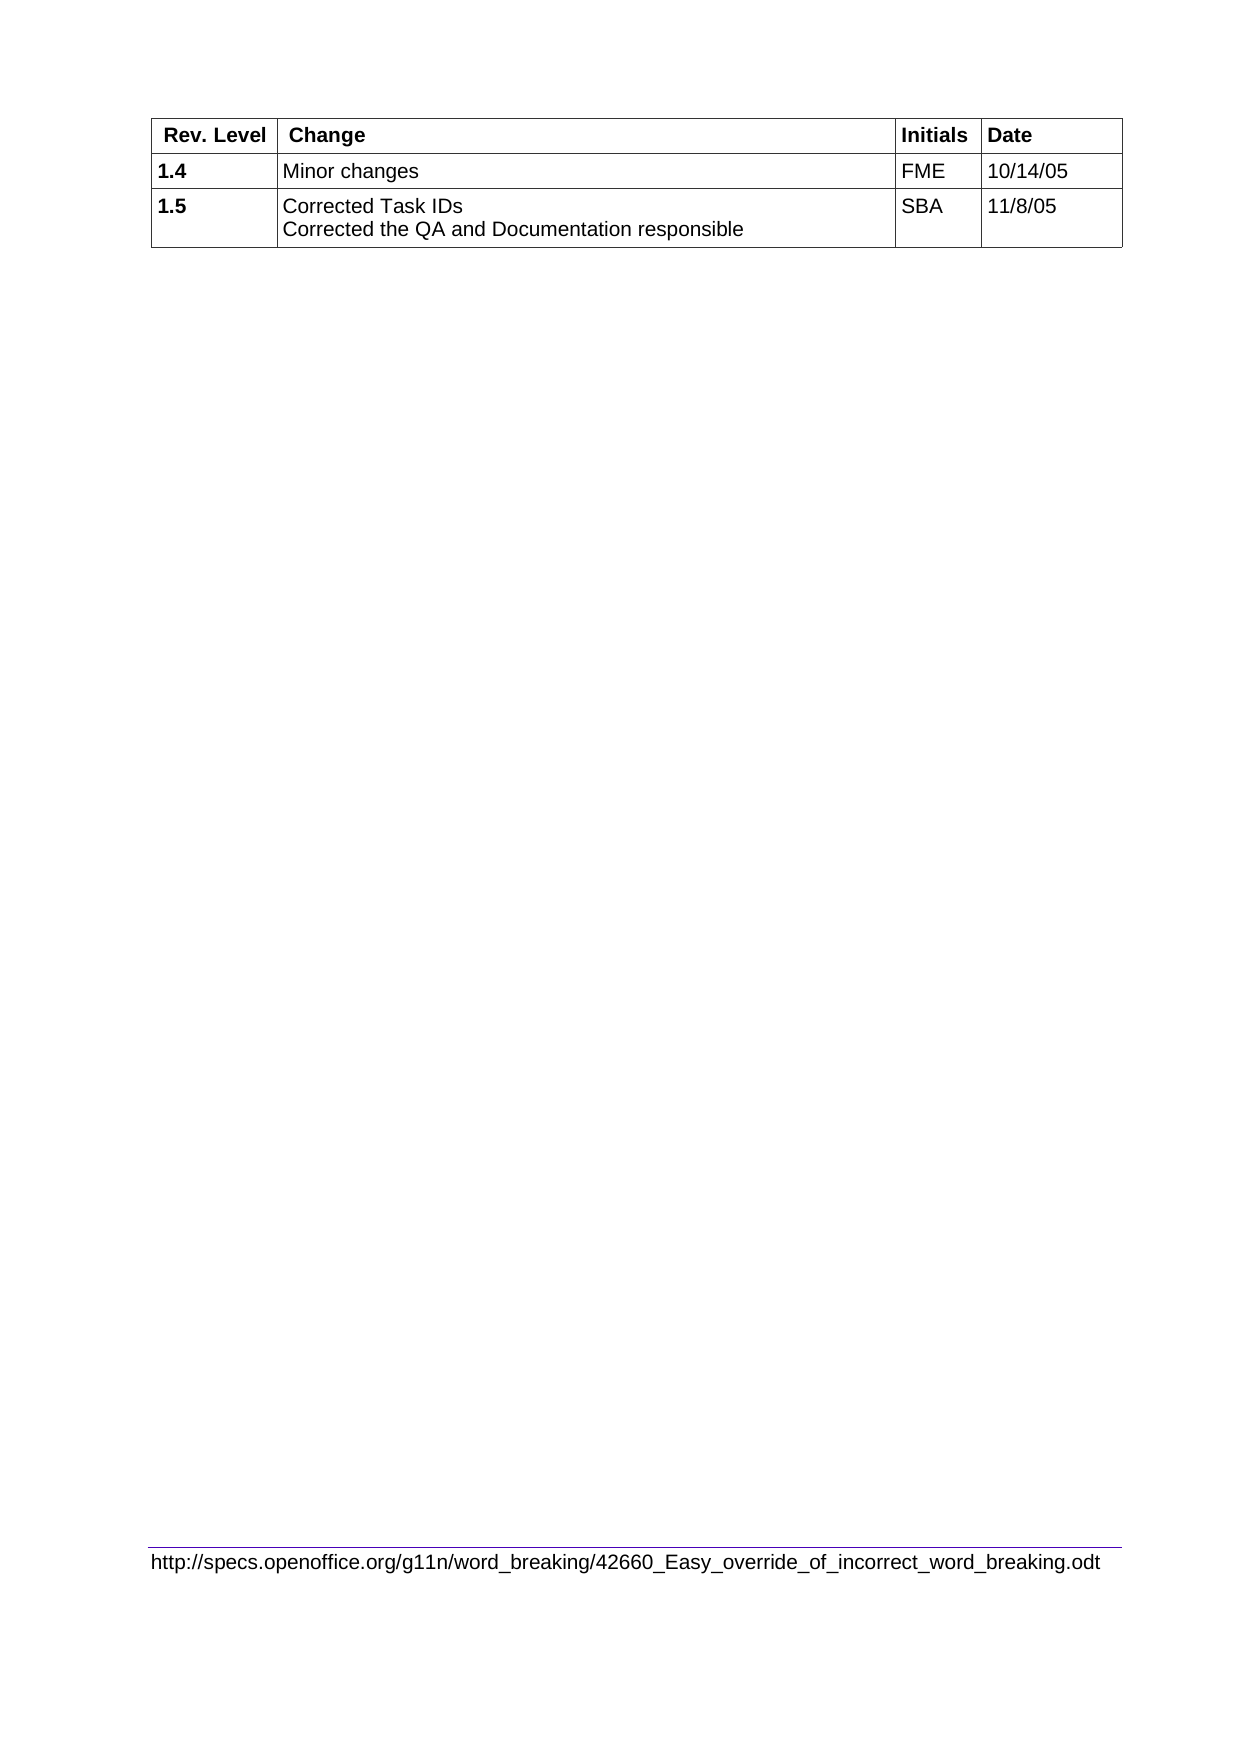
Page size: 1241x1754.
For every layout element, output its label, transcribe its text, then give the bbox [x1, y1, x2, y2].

table_cell Minor changes [278, 154, 895, 188]
table_header Initials [896, 119, 981, 153]
table_cell 08.11.05 [982, 189, 1122, 247]
table_header Rev. Level [152, 119, 277, 153]
table_cell 14.10.05 [982, 154, 1122, 188]
table_cell SBA [896, 189, 981, 247]
table_cell Corrected Task IDs Corrected the QA and Documentation responsible [278, 189, 895, 247]
table_cell 1.4 [152, 154, 277, 188]
table_header Date [982, 119, 1122, 153]
table_header Change [278, 119, 895, 153]
table_cell FME [896, 154, 981, 188]
table_cell 1.5 [152, 189, 277, 247]
